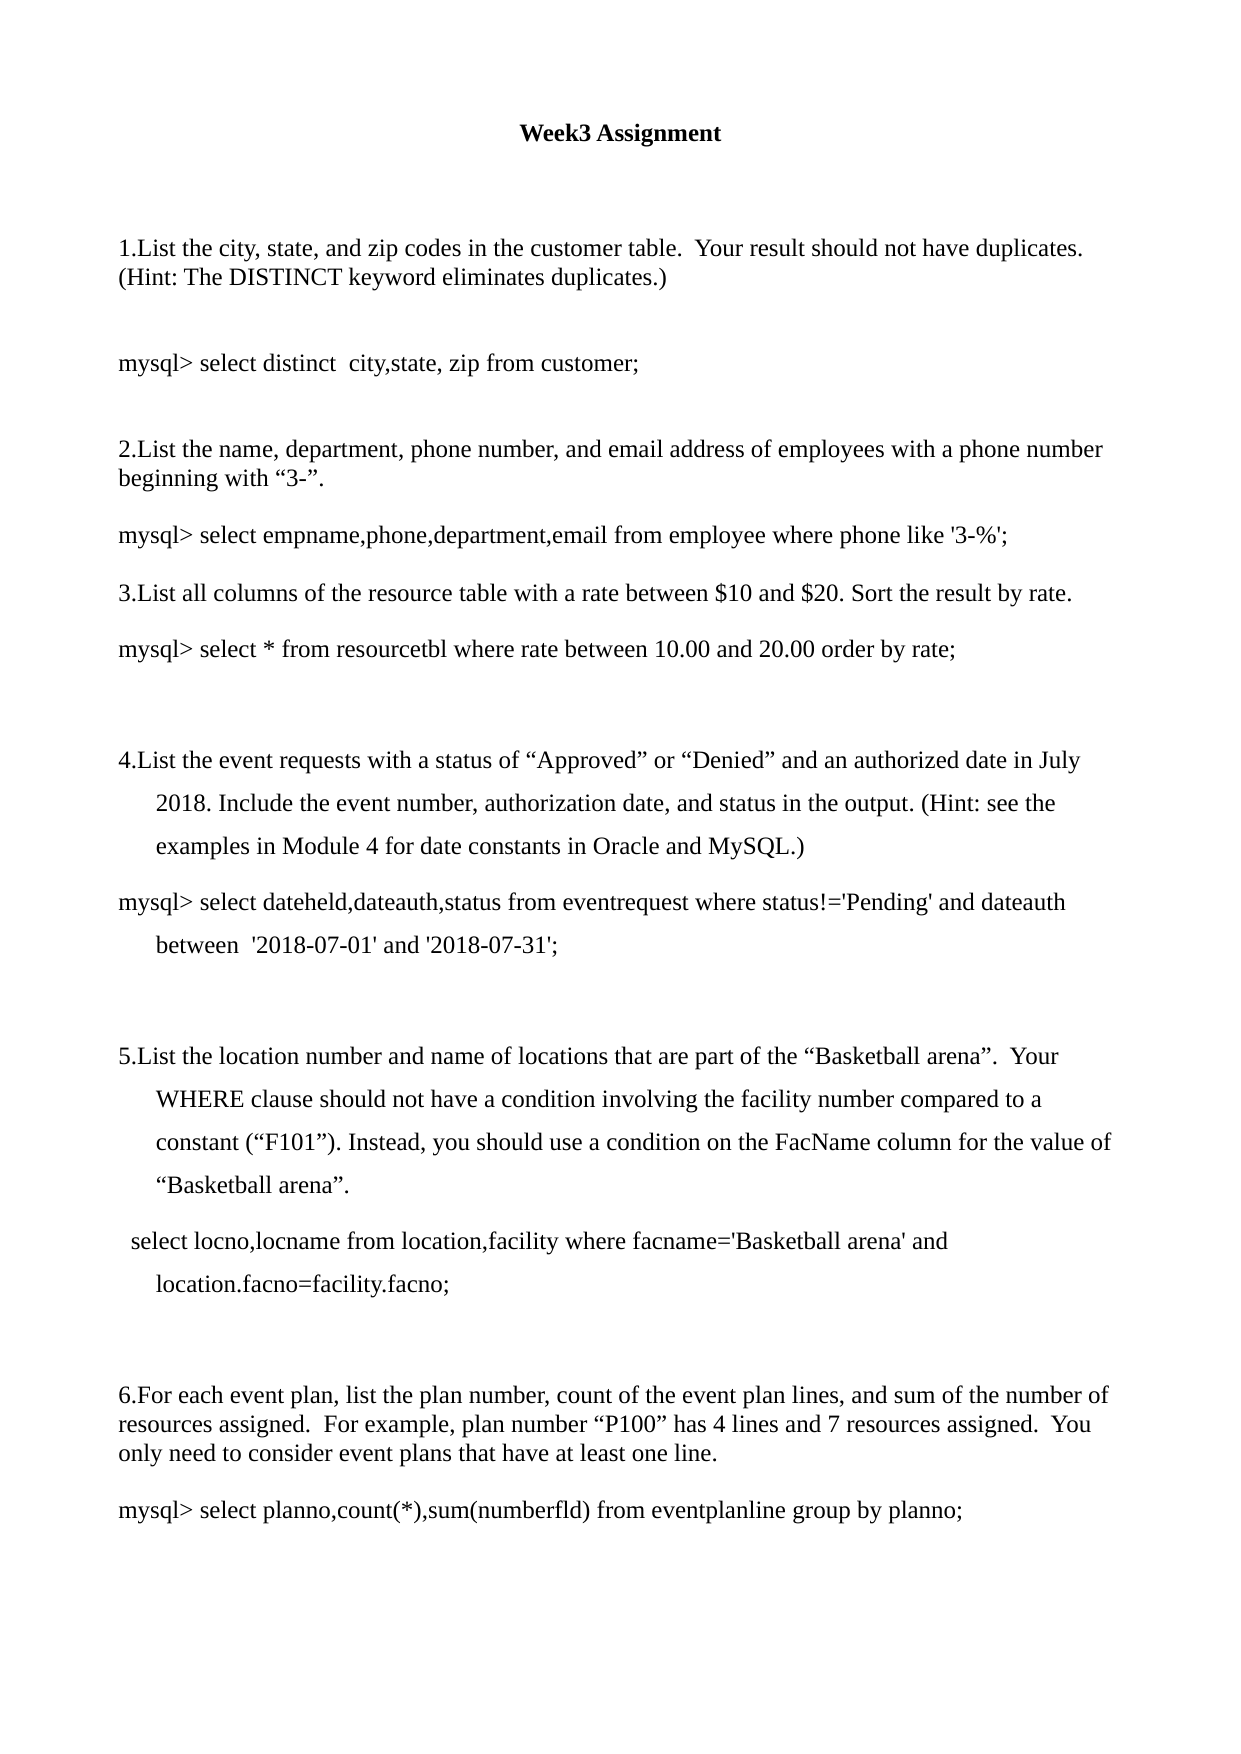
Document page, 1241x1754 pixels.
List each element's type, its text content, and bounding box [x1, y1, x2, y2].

text mysql> select planno,count(*),sum(numberfld) from eventplanline group by planno; [118, 1496, 1122, 1524]
text mysql> select dateheld,dateauth,status from eventrequest where status!='Pending' and dateauth between '2018-07-01' and '2018-07-31'; [118, 887, 1122, 959]
text 5.List the location number and name of locations that are part of the “Basketball arena”. Your WHERE clause should not have a condition involving the facility number compared to a constant (“F101”). Instead, you should use a condition on the FacName column for the value of “Basketball arena”. [118, 1041, 1122, 1199]
text 6.For each event plan, list the plan number, count of the event plan lines, and sum of the number of resources assigned. For example, plan number “P100” has 4 lines and 7 resources assigned. You only need to consider event plans that have at least one line. [118, 1381, 1122, 1467]
text mysql> select empname,phone,department,email from employee where phone like '3-%'; [118, 521, 1122, 549]
text select locno,locname from location,facility where facname='Basketball arena' and location.facno=facility.facno; [118, 1226, 1122, 1298]
text 1.List the city, state, and zip codes in the customer table. Your result should not have duplicates. (Hint: The DISTINCT keyword eliminates duplicates.) [118, 233, 1122, 291]
text 2.List the name, department, phone number, and email address of employees with a phone number beginning with “3-”. [118, 434, 1122, 492]
text mysql> select distinct city,state, zip from customer; [118, 348, 1122, 377]
text 4.List the event requests with a status of “Approved” or “Denied” and an authorized date in July 2018. Include the event number, authorization date, and status in the output. (Hint: see the examples in Module 4 for date constants in Oracle and MySQL.) [118, 745, 1122, 860]
text 3.List all columns of the resource table with a rate between $10 and $20. Sort the result by rate. [118, 578, 1122, 607]
text Week3 Assignment [118, 118, 1122, 147]
text mysql> select * from resourcetbl where rate between 10.00 and 20.00 order by rate; [118, 634, 1122, 662]
